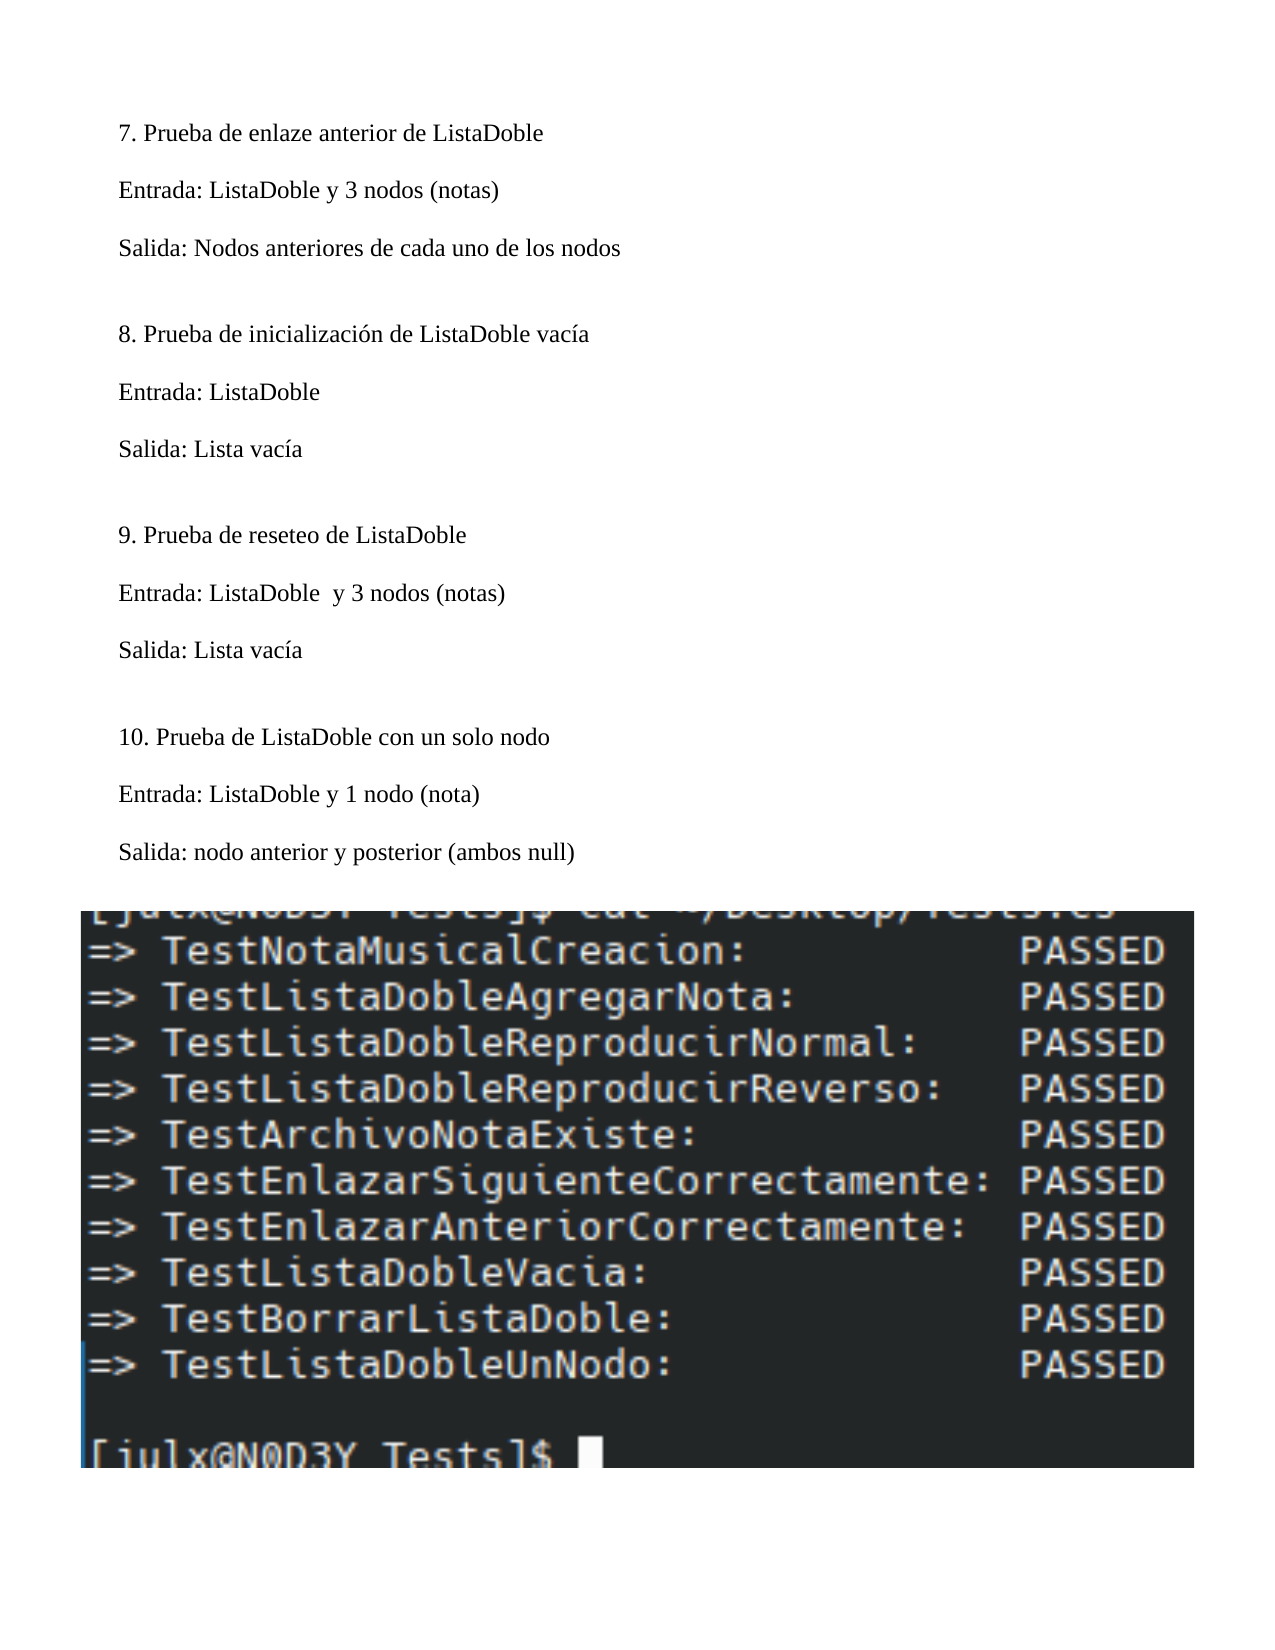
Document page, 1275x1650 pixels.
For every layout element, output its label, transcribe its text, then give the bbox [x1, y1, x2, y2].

picture [80, 911, 1195, 1468]
text Entrada: ListaDoble y 3 nodos (notas) [118, 176, 1157, 204]
text Entrada: ListaDoble y 3 nodos (notas) [118, 578, 1157, 607]
text Salida: Lista vacía [118, 434, 1157, 463]
text 8. Prueba de inicialización de ListaDoble vacía [118, 319, 1157, 348]
text 9. Prueba de reseteo de ListaDoble [118, 521, 1157, 549]
text Entrada: ListaDoble y 1 nodo (nota) [118, 779, 1157, 808]
text Salida: nodo anterior y posterior (ambos null) [118, 837, 1157, 866]
text Salida: Lista vacía [118, 636, 1157, 664]
text 7. Prueba de enlaze anterior de ListaDoble [118, 118, 1157, 147]
text Entrada: ListaDoble [118, 377, 1157, 406]
text 10. Prueba de ListaDoble con un solo nodo [118, 722, 1157, 751]
text Salida: Nodos anteriores de cada uno de los nodos [118, 233, 1157, 262]
